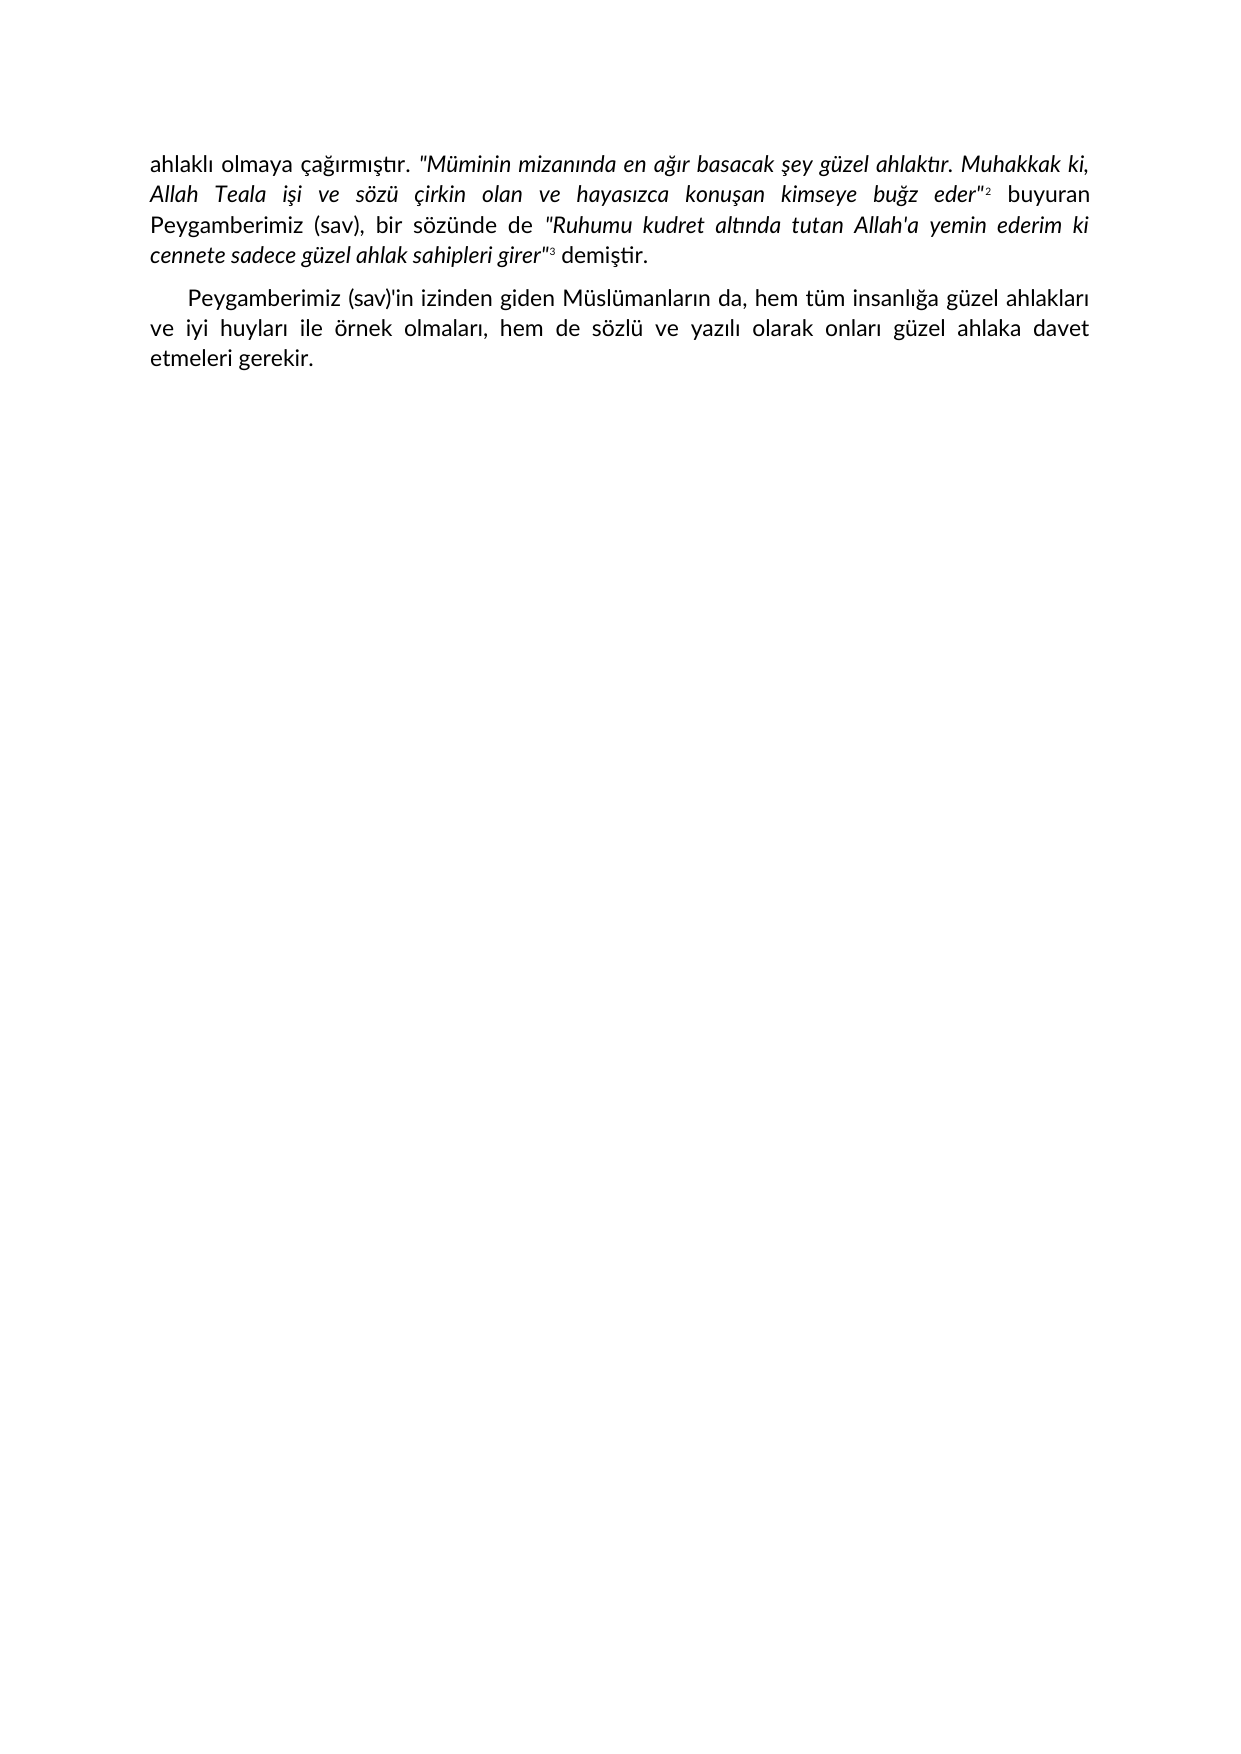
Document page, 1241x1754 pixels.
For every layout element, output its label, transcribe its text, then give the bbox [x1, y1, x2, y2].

text Peygamberimiz (sav)'in izinden giden Müslümanların da, hem tüm insanlığa güzel ahlakları ve iyi huyları ile örnek olmaları, hem de sözlü ve yazılı olarak onları güzel ahlaka davet etmeleri gerekir. [150, 283, 1090, 371]
text ahlaklı olmaya çağırmıştır. "Müminin mizanında en ağır basacak şey güzel ahlaktır. Muhakkak ki, Allah Teala işi ve sözü çirkin olan ve hayasızca konuşan kimseye buğz eder"2 buyuran Peygamberimiz (sav), bir sözünde de "Ruhumu kudret altında tutan Allah'a yemin ederim ki cennete sadece güzel ahlak sahipleri girer"3 demiştir. [150, 150, 1090, 268]
